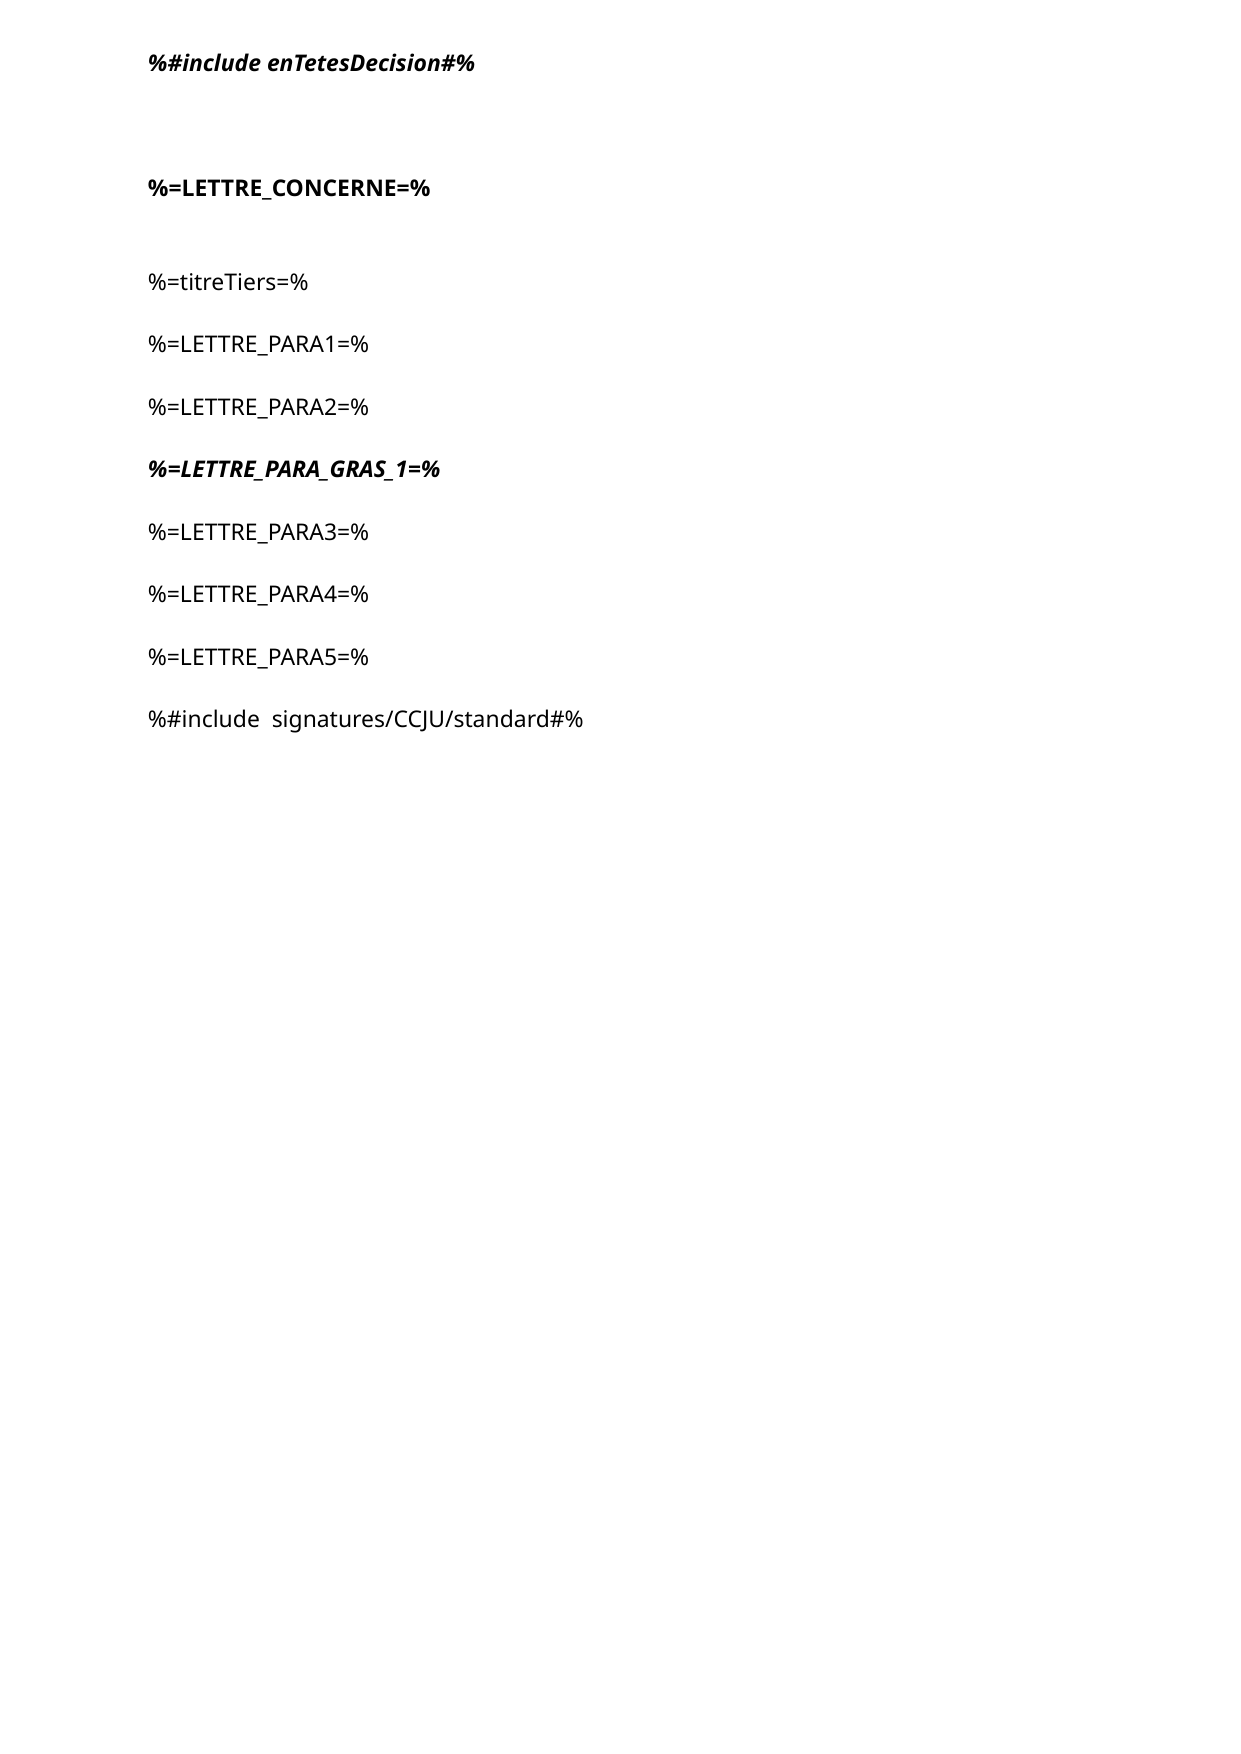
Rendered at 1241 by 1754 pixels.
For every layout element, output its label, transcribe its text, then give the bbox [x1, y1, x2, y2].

text %=LETTRE_PARA2=% [148, 390, 1122, 422]
text %=LETTRE_PARA1=% [148, 328, 1122, 359]
text %=LETTRE_PARA5=% [148, 640, 1122, 672]
text %=LETTRE_PARA4=% [148, 578, 1122, 609]
text %=LETTRE_PARA3=% [148, 515, 1122, 547]
text %=titreTiers=% [148, 265, 1122, 297]
text %=LETTRE_PARA_GRAS_1=% [148, 453, 1122, 484]
text %#include enTetesDecision#% [148, 47, 1122, 78]
text %#include signatures/CCJU/standard#% [148, 703, 1122, 734]
text %=LETTRE_CONCERNE=% [148, 172, 1122, 203]
